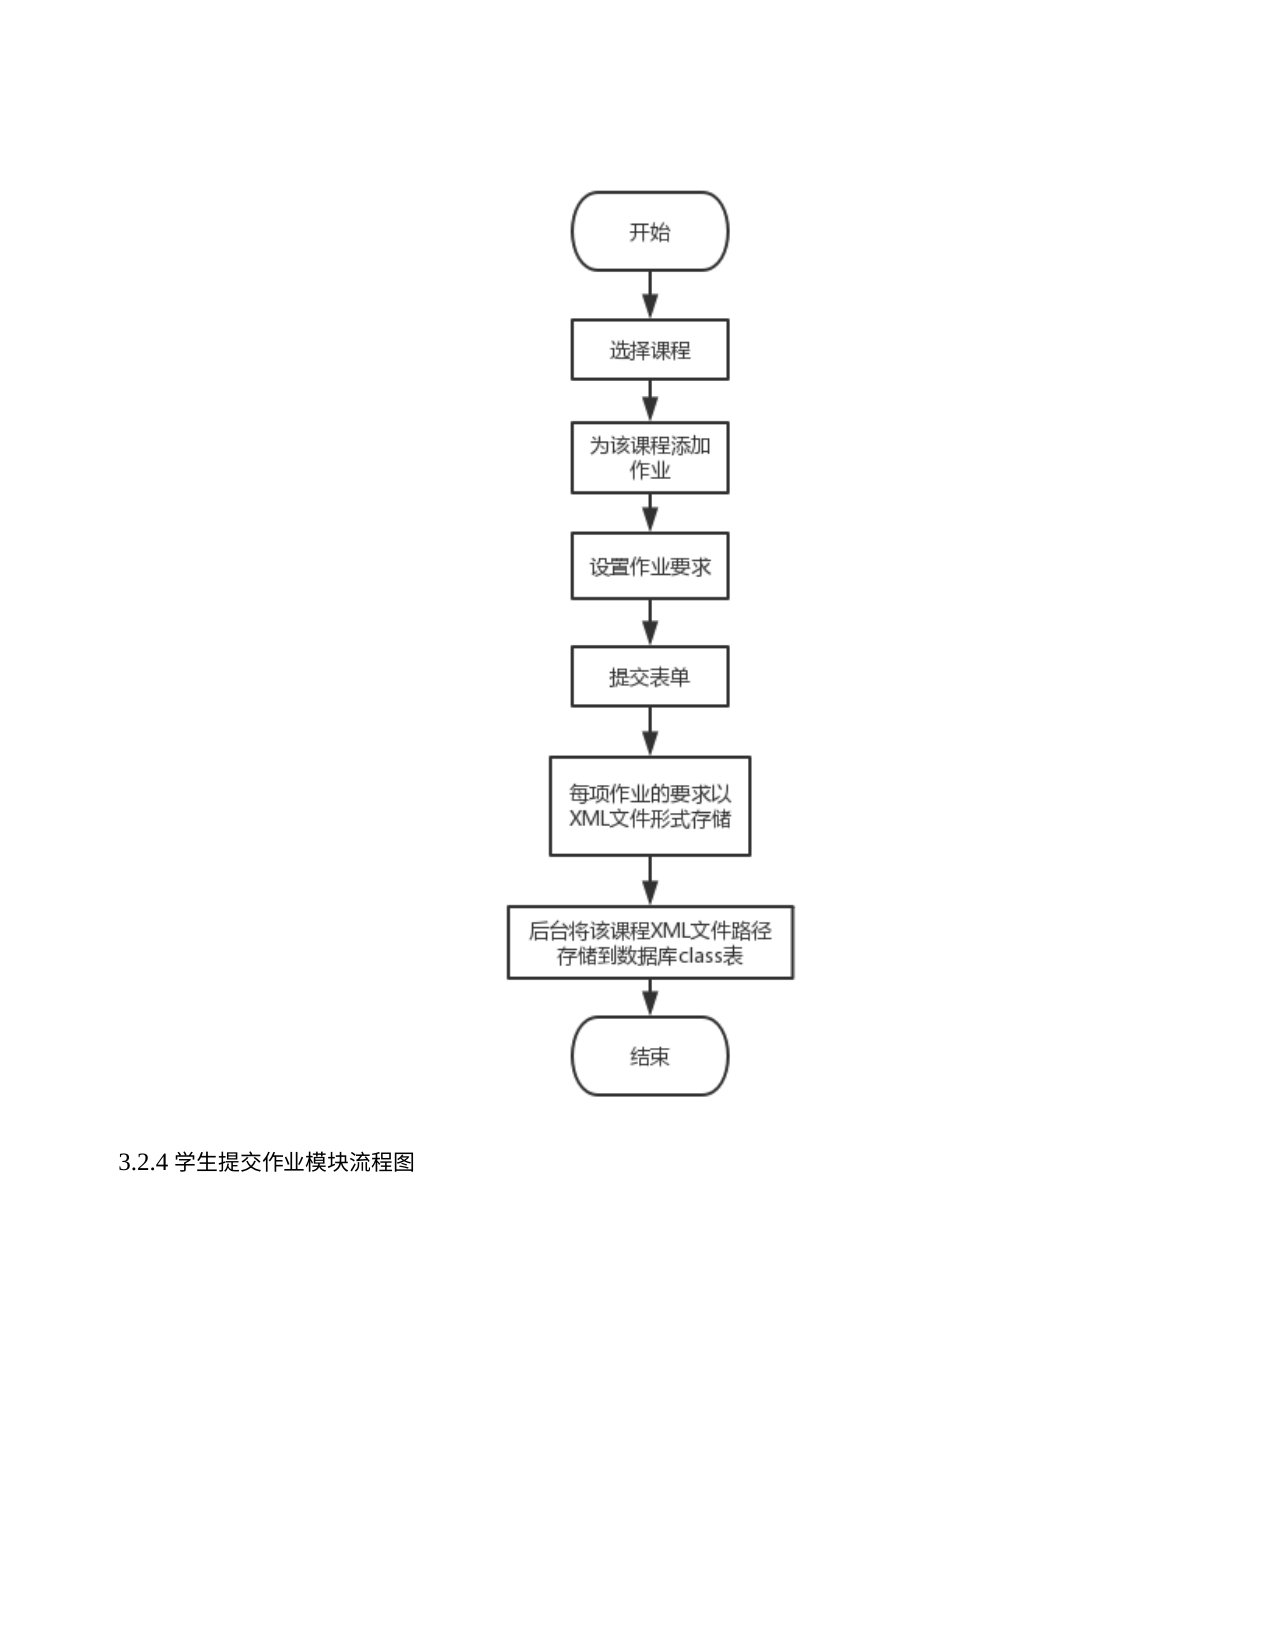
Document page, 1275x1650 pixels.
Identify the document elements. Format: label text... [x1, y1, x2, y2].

text 3.2.4 学生提交作业模块流程图 [118, 857, 1157, 1176]
picture [434, 118, 842, 1145]
